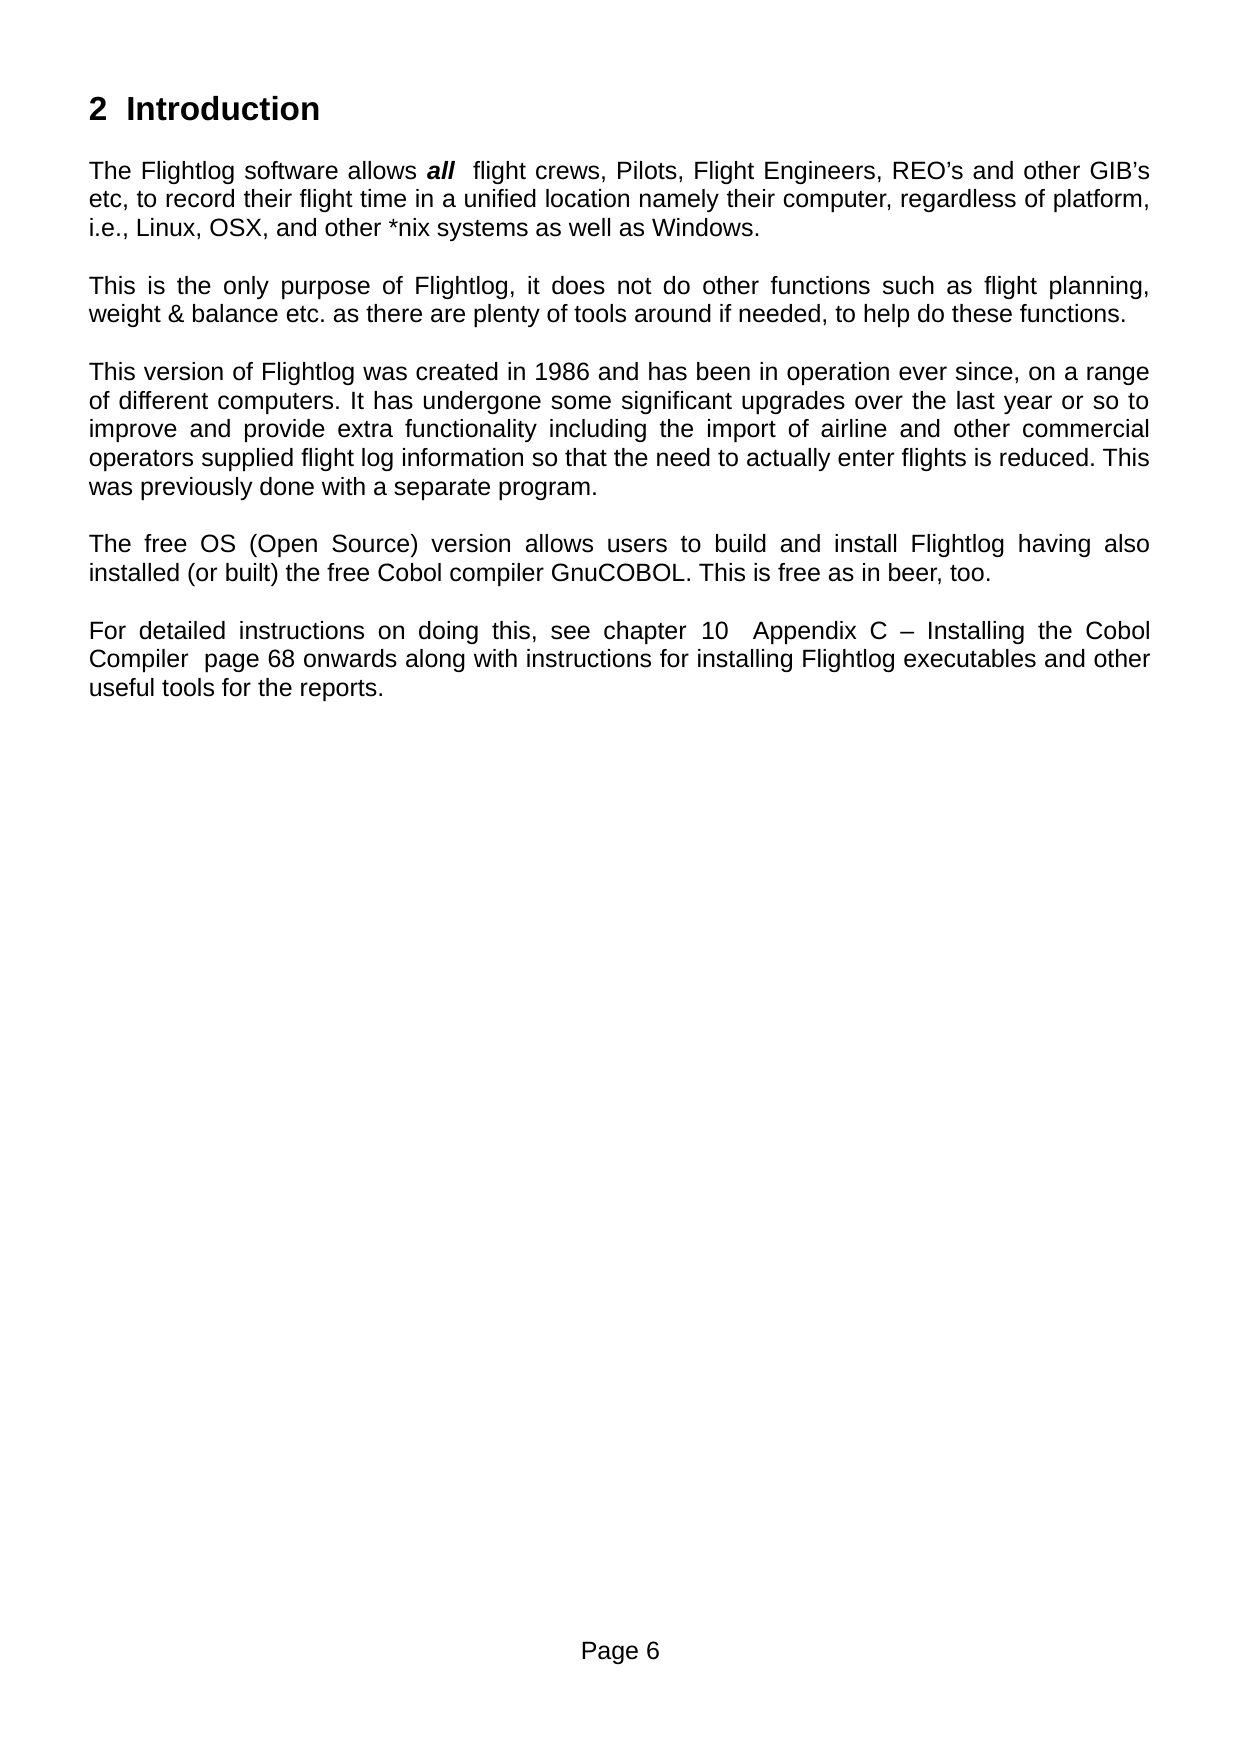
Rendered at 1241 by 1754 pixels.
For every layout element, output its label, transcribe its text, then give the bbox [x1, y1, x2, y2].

text This is the only purpose of Flightlog, it does not do other functions such as flight planning, weight & balance etc. as there are plenty of tools around if needed, to help do these functions. [88, 271, 1152, 328]
text This version of Flightlog was created in 1986 and has been in operation ever since, on a range of different computers. It has undergone some significant upgrades over the last year or so to improve and provide extra functionality including the import of airline and other commercial operators supplied flight log information so that the need to actually enter flights is reduced. This was previously done with a separate program. [88, 357, 1152, 501]
text The free OS (Open Source) version allows users to build and install Flightlog having also installed (or built) the free Cobol compiler GnuCOBOL. This is free as in beer, too. [88, 529, 1152, 587]
subtitle Introduction [88, 88, 1152, 127]
text The Flightlog software allows all flight crews, Pilots, Flight Engineers, REO’s and other GIB’s etc, to record their flight time in a unified location namely their computer, regardless of platform, i.e., Linux, OSX, and other *nix systems as well as Windows. [88, 156, 1152, 242]
text For detailed instructions on doing this, see chapter 10 Appendix C – Installing the Cobol Compiler page 68 onwards along with instructions for installing Flightlog executables and other useful tools for the reports. [88, 616, 1152, 702]
